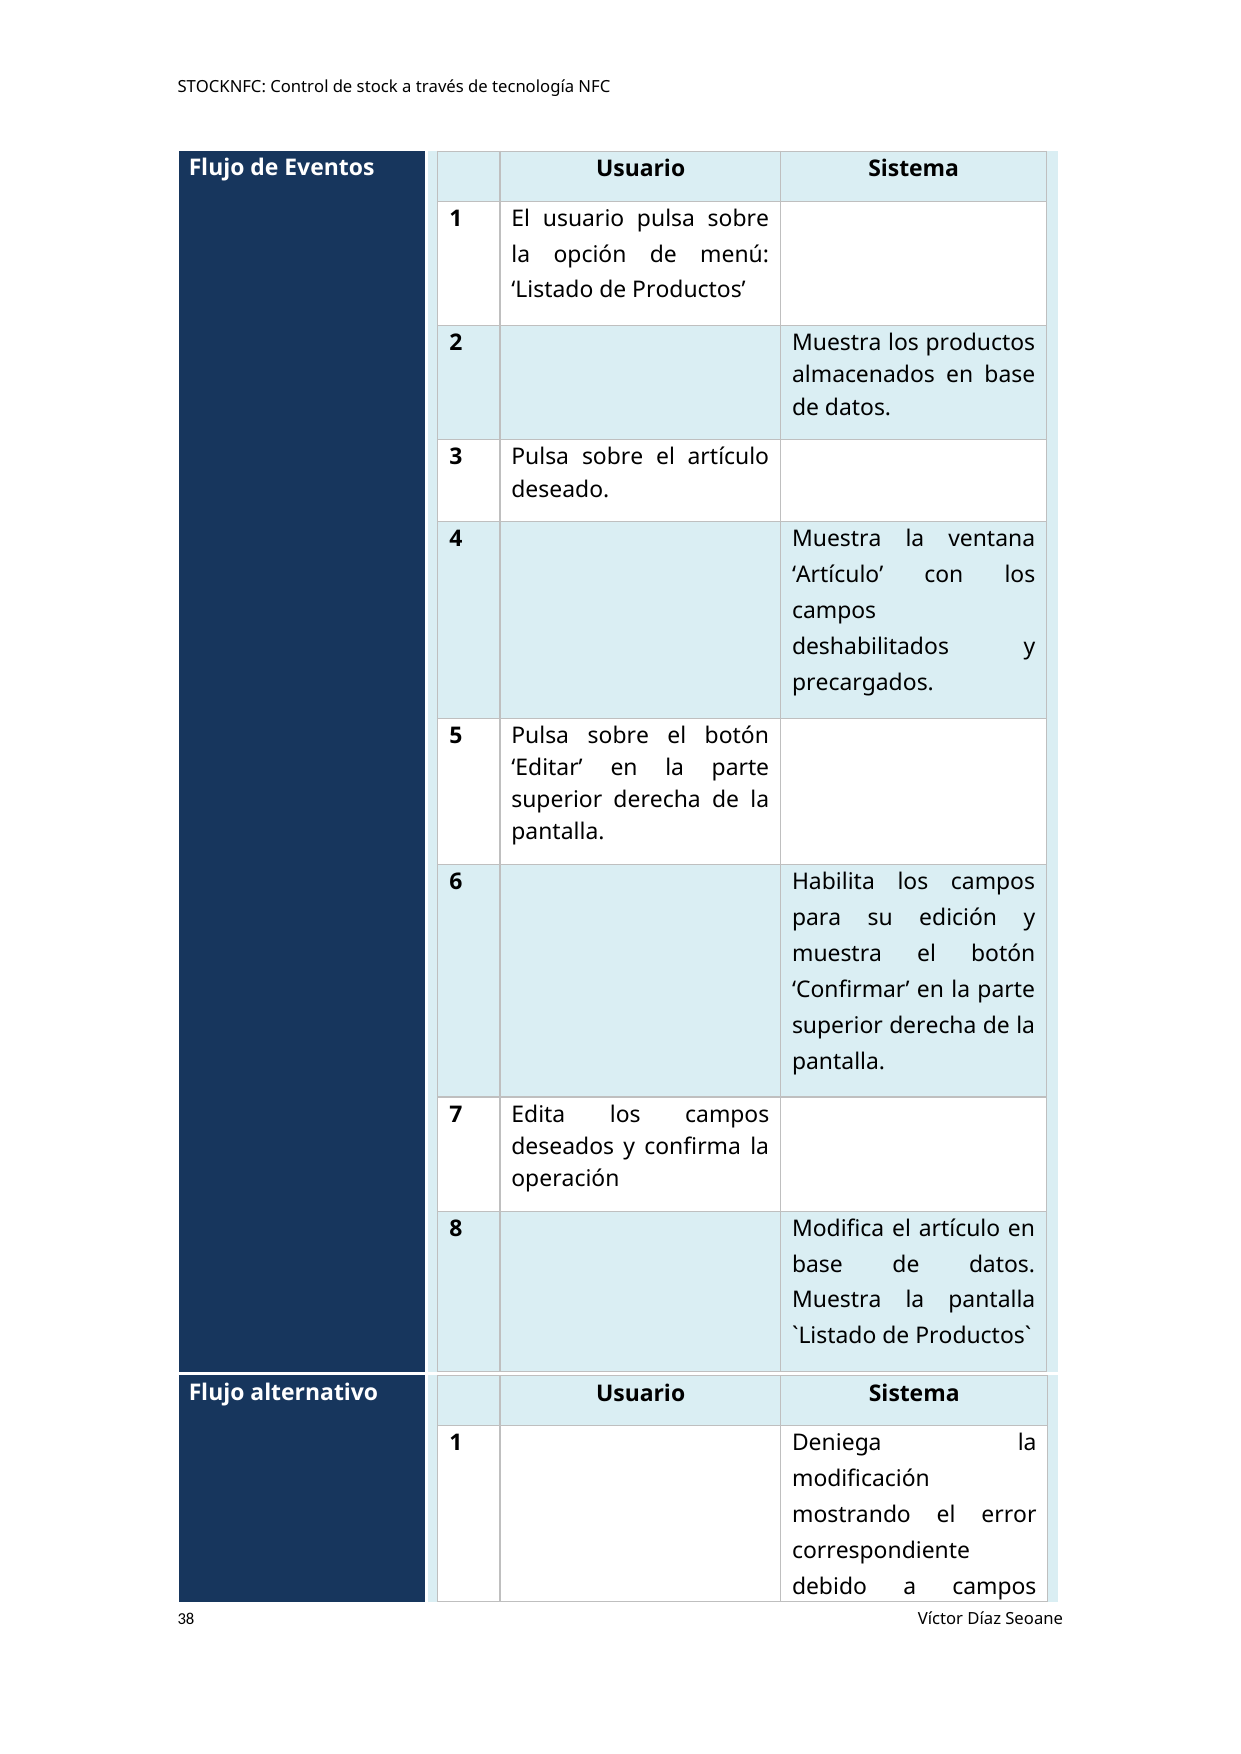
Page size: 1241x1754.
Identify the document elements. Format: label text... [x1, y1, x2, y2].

table_cell [501, 1212, 780, 1371]
table_cell [781, 202, 1046, 325]
table_cell [428, 1375, 437, 1602]
table_cell 6 [438, 865, 499, 1096]
table_cell El usuario pulsa sobre la opción de menú: ‘Listado de Productos’ [501, 202, 780, 325]
table_cell Flujo alternativo [179, 1375, 425, 1602]
table_header Usuario [501, 1376, 780, 1425]
table_cell Modifica el artículo en base de datos. Muestra la pantalla `Listado de Productos` [781, 1212, 1046, 1371]
table_cell Habilita los campos para su edición y muestra el botón ‘Confirmar’ en la parte superior derecha de la pantalla. [781, 865, 1046, 1096]
table_cell Muestra la ventana ‘Artículo’ con los campos deshabilitados y precargados. [781, 522, 1046, 718]
table_cell Edita los campos deseados y confirma la operación [501, 1098, 780, 1211]
table_cell 1 [438, 1426, 499, 1601]
table_header Usuario [501, 152, 780, 201]
table_cell 8 [438, 1212, 499, 1371]
table_cell Pulsa sobre el botón ‘Editar’ en la parte superior derecha de la pantalla. [501, 719, 780, 864]
table_cell [501, 865, 780, 1096]
table_cell 1 [438, 202, 499, 325]
table_cell [501, 1426, 780, 1601]
table_cell Muestra los productos almacenados en base de datos. [781, 326, 1046, 439]
table_cell Deniega la modificación mostrando el error correspondiente debido a campos [781, 1426, 1047, 1601]
table_cell 2 [438, 326, 499, 439]
table_cell [501, 326, 780, 439]
table_header [438, 1376, 499, 1425]
table_header Sistema [781, 1376, 1047, 1425]
table_cell [501, 522, 780, 718]
table_header Sistema [781, 152, 1046, 201]
table_cell 4 [438, 522, 499, 718]
table_cell [781, 719, 1046, 864]
table_cell [1048, 1375, 1058, 1602]
table_cell [428, 151, 437, 1372]
table_cell [1047, 151, 1058, 1372]
table_header [438, 152, 499, 201]
table_cell 7 [438, 1098, 499, 1211]
table_cell Pulsa sobre el artículo deseado. [501, 440, 780, 521]
table_cell 5 [438, 719, 499, 864]
table_cell Flujo de Eventos [179, 151, 425, 1372]
table_cell 3 [438, 440, 499, 521]
table_cell [781, 1098, 1046, 1211]
table_cell [781, 440, 1046, 521]
